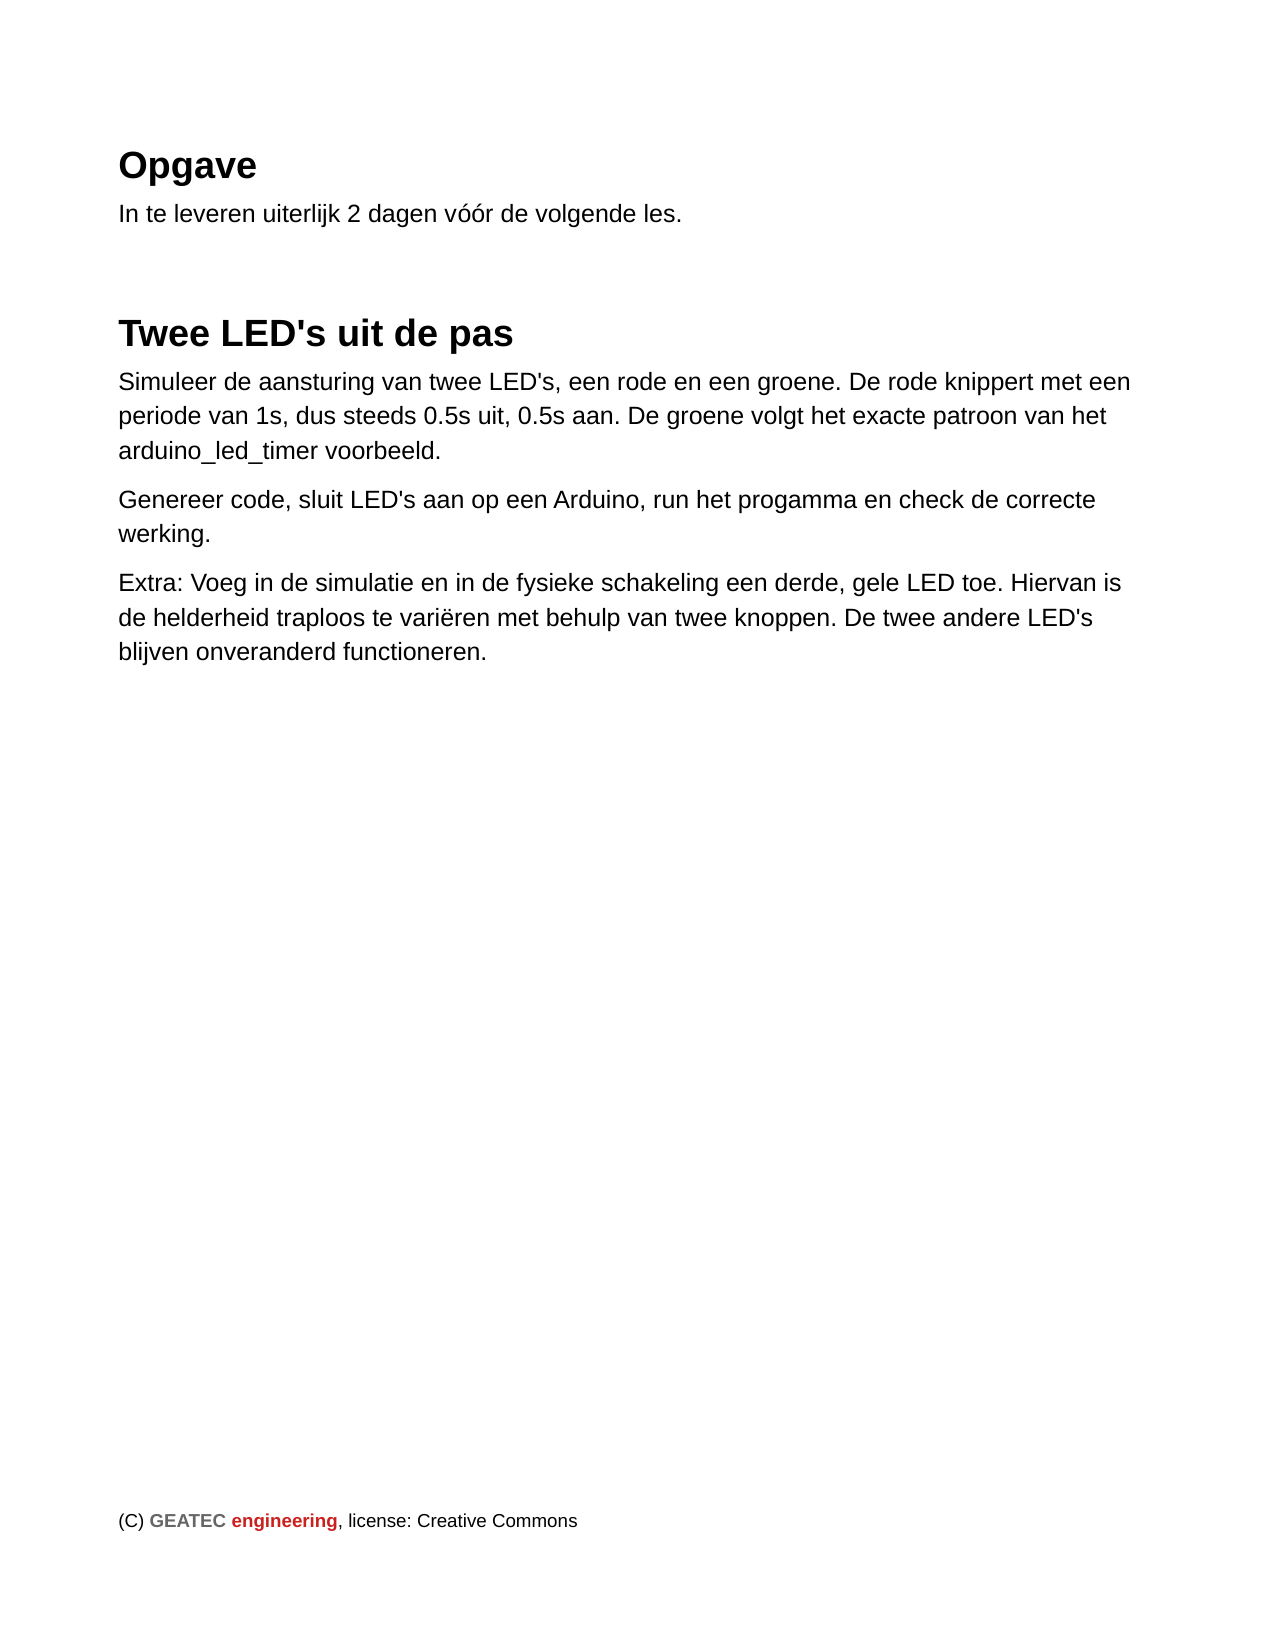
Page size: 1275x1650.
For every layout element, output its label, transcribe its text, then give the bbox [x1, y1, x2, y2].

text In te leveren uiterlijk 2 dagen vóór de volgende les. [118, 199, 1157, 228]
subtitle Twee LED's uit de pas [118, 311, 1157, 354]
text Extra: Voeg in de simulatie en in de fysieke schakeling een derde, gele LED toe. Hiervan is de helderheid traploos te variëren met behulp van twee knoppen. De twee andere LED's blijven onveranderd functioneren. [118, 568, 1157, 666]
text Simuleer de aansturing van twee LED's, een rode en een groene. De rode knippert met een periode van 1s, dus steeds 0.5s uit, 0.5s aan. De groene volgt het exacte patroon van het arduino_led_timer voorbeeld. [118, 367, 1157, 464]
subtitle Opgave [118, 143, 1157, 187]
text Genereer code, sluit LED's aan op een Arduino, run het progamma en check de correcte werking. [118, 485, 1157, 548]
